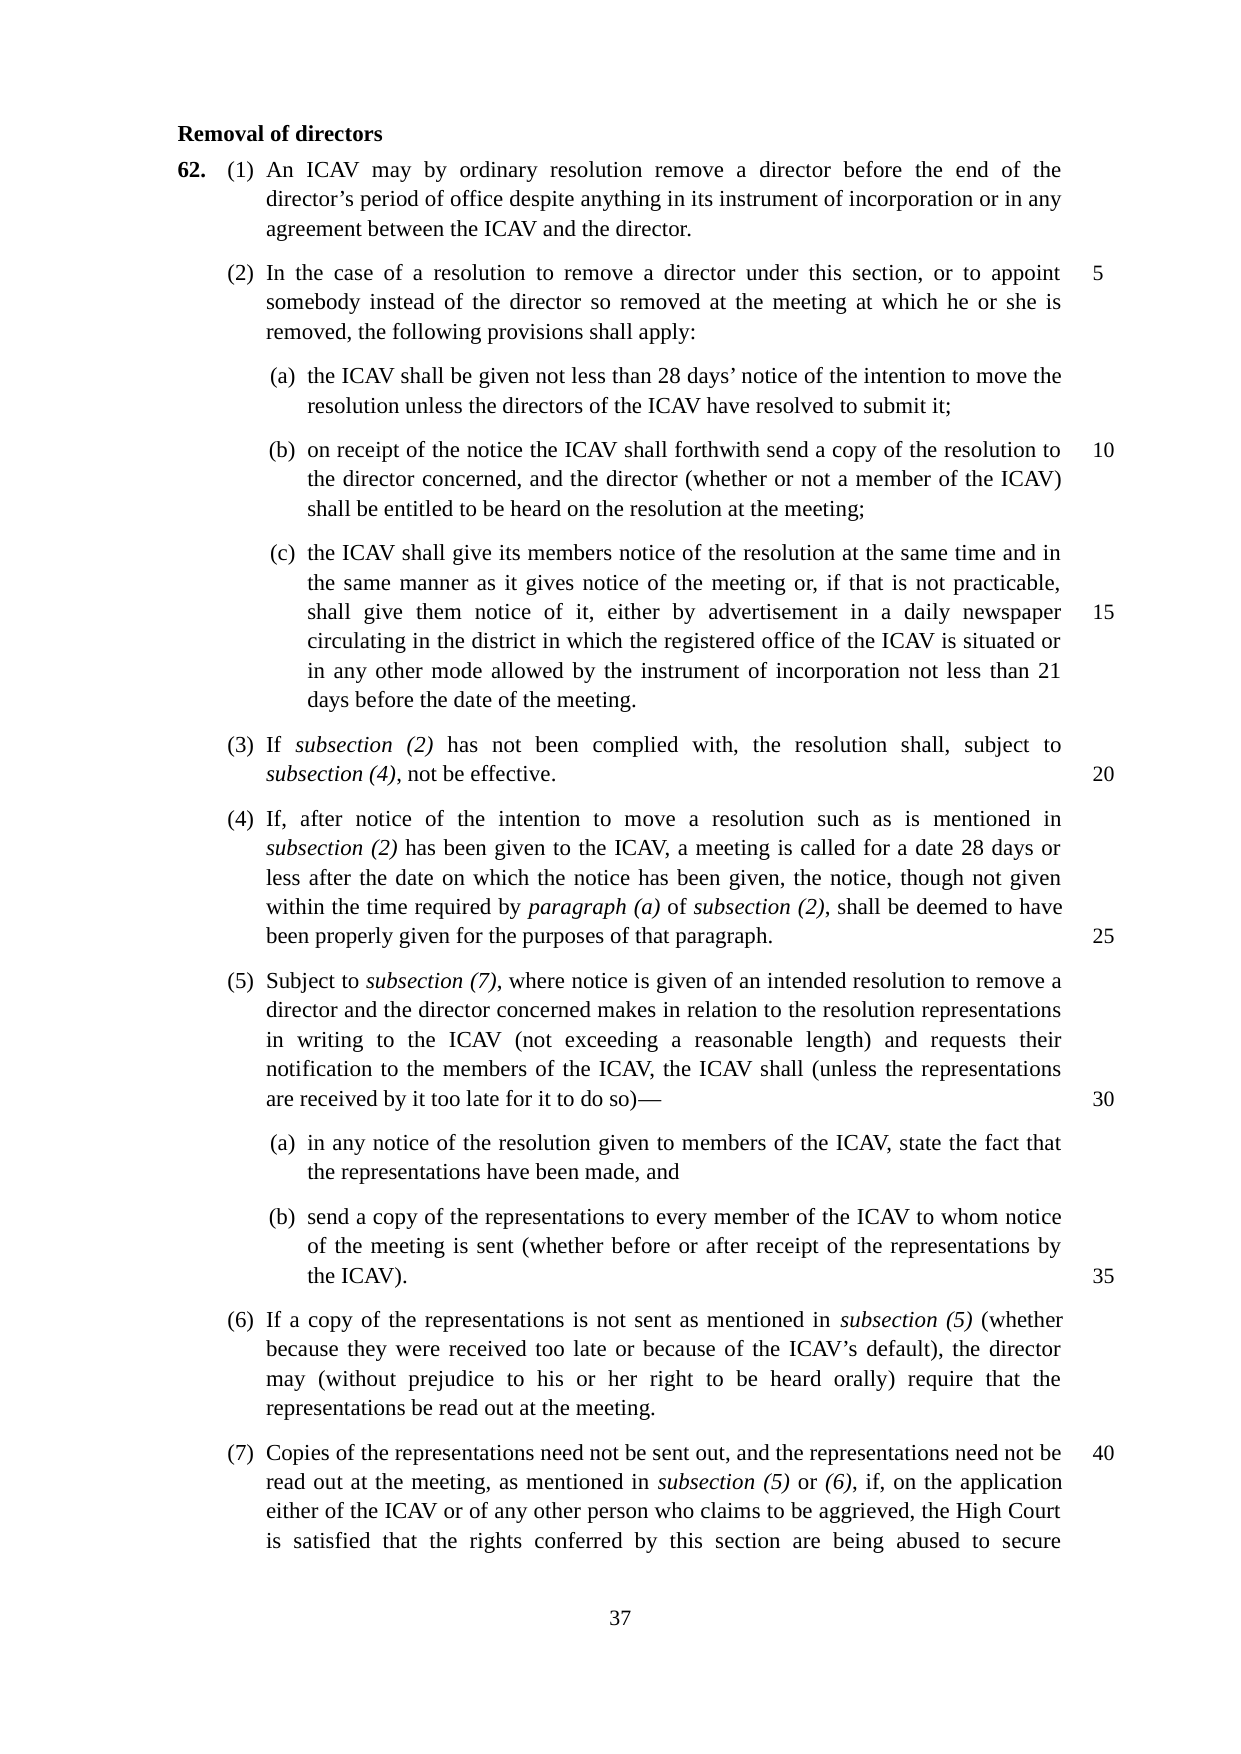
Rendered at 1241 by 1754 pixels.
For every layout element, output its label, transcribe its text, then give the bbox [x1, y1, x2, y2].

text (b) on receipt of the notice the ICAV shall forthwith send a copy of the resolution to the director concerned, and the director (whether or not a member of the ICAV) shall be entitled to be heard on the resolution at the meeting; [177, 434, 1063, 522]
text (a) the ICAV shall be given not less than 28 days’ notice of the intention to move the resolution unless the directors of the ICAV have resolved to submit it; [177, 360, 1063, 419]
text (a) in any notice of the resolution given to members of the ICAV, state the fact that the representations have been made, and [177, 1127, 1063, 1186]
text (2) In the case of a resolution to remove a director under this section, or to appoint somebody instead of the director so removed at the meeting at which he or she is removed, the following provisions shall apply: [177, 257, 1063, 345]
text (5) Subject to subsection (7), where notice is given of an intended resolution to remove a director and the director concerned makes in relation to the resolution representations in writing to the ICAV (not exceeding a reasonable length) and requests their notification to the members of the ICAV, the ICAV shall (unless the representations are received by it too late for it to do so)⁠— [177, 964, 1063, 1112]
text (4) If, after notice of the intention to move a resolution such as is mentioned in subsection (2) has been given to the ICAV, a meeting is called for a date 28 days or less after the date on which the notice has been given, the notice, though not given within the time required by paragraph (a) of subsection (2), shall be deemed to have been properly given for the purposes of that paragraph. [177, 802, 1063, 950]
text (3) If subsection (2) has not been complied with, the resolution shall, subject to subsection (4), not be effective. [177, 729, 1063, 788]
text (b) send a copy of the representations to every member of the ICAV to whom notice of the meeting is sent (whether before or after receipt of the representations by the ICAV). [177, 1201, 1063, 1289]
text 62. (1) An ICAV may by ordinary resolution remove a director before the end of the director’s period of office despite anything in its instrument of incorporation or in any agreement between the ICAV and the director. [177, 153, 1063, 242]
text (c) the ICAV shall give its members notice of the resolution at the same time and in the same manner as it gives notice of the meeting or, if that is not practicable, shall give them notice of it, either by advertisement in a daily newspaper circulating in the district in which the registered office of the ICAV is situated or in any other mode allowed by the instrument of incorporation not less than 21 days before the date of the meeting. [177, 537, 1063, 714]
text (7) Copies of the representations need not be sent out, and the representations need not be read out at the meeting, as mentioned in subsection (5) or (6), if, on the application either of the ICAV or of any other person who claims to be aggrieved, the High Court is satisfied that the rights conferred by this section are being abused to secure [177, 1436, 1063, 1554]
text Removal of directors [177, 118, 1063, 148]
text (6) If a copy of the representations is not sent as mentioned in subsection (5) (whether because they were received too late or because of the ICAV’s default), the director may (without prejudice to his or her right to be heard orally) require that the representations be read out at the meeting. [177, 1304, 1063, 1422]
